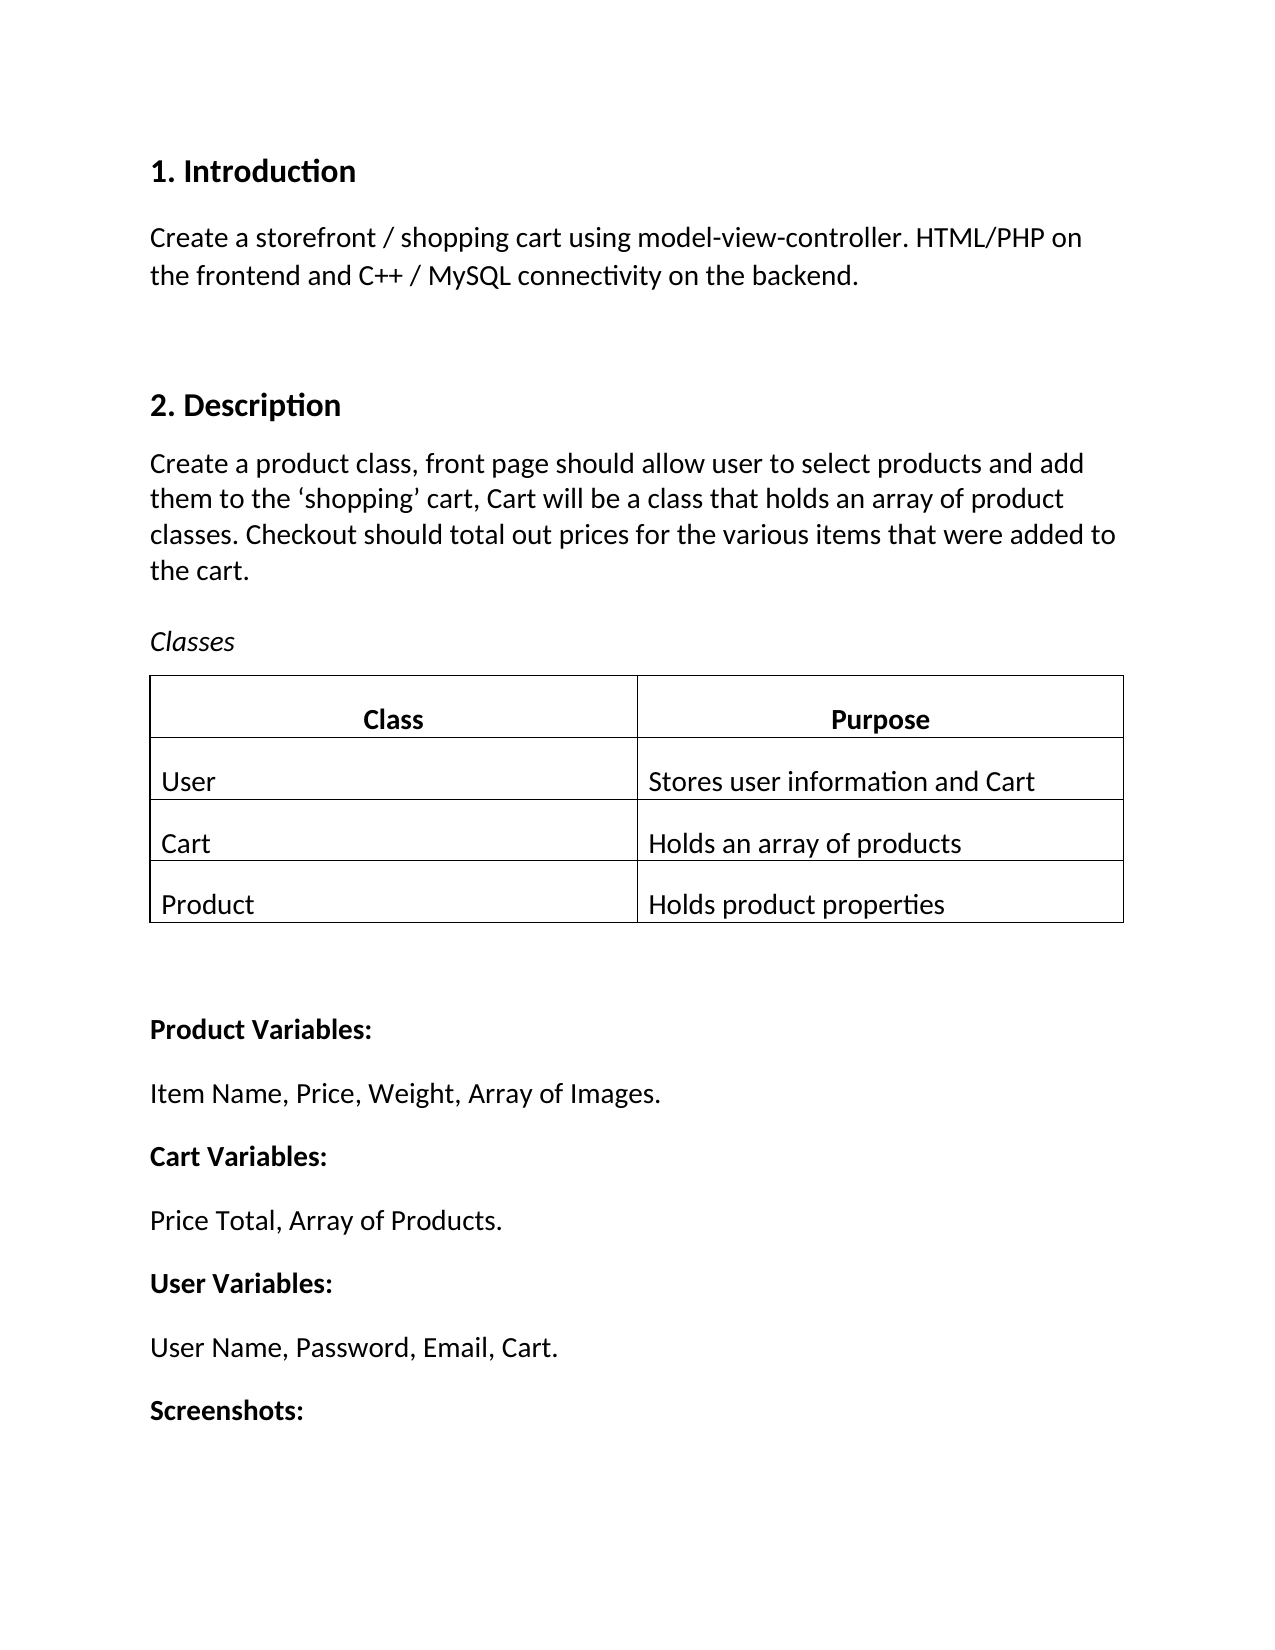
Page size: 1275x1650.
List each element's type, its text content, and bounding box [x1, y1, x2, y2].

text User Name, Password, Email, Cart. [150, 1329, 1125, 1364]
text Screenshots: [150, 1392, 1125, 1428]
text Create a product class, front page should allow user to select products and add them to the ‘shopping’ cart, Cart will be a class that holds an array of product classes. Checkout should total out prices for the various items that were added to the cart. [150, 445, 1125, 587]
text User Variables: [150, 1265, 1125, 1301]
table_cell Stores user information and Cart [638, 738, 1123, 799]
text 2. Description [150, 384, 1125, 425]
table_header Purpose [638, 676, 1123, 737]
table_cell User [151, 738, 637, 799]
text Create a storefront / shopping cart using model-view-controller. HTML/PHP on the frontend and C++ / MySQL connectivity on the backend. [150, 219, 1125, 293]
text Price Total, Array of Products. [150, 1202, 1125, 1237]
table_header Class [151, 676, 637, 737]
table_cell Holds product properties [638, 861, 1123, 922]
text Item Name, Price, Weight, Array of Images. [150, 1075, 1125, 1111]
table_cell Product [151, 861, 637, 922]
text Product Variables: [150, 1011, 1125, 1047]
text Classes [150, 623, 1125, 659]
text Cart Variables: [150, 1138, 1125, 1174]
table_cell Holds an array of products [638, 800, 1123, 860]
table_cell Cart [151, 800, 637, 860]
text 1. Introduction [150, 150, 1125, 191]
